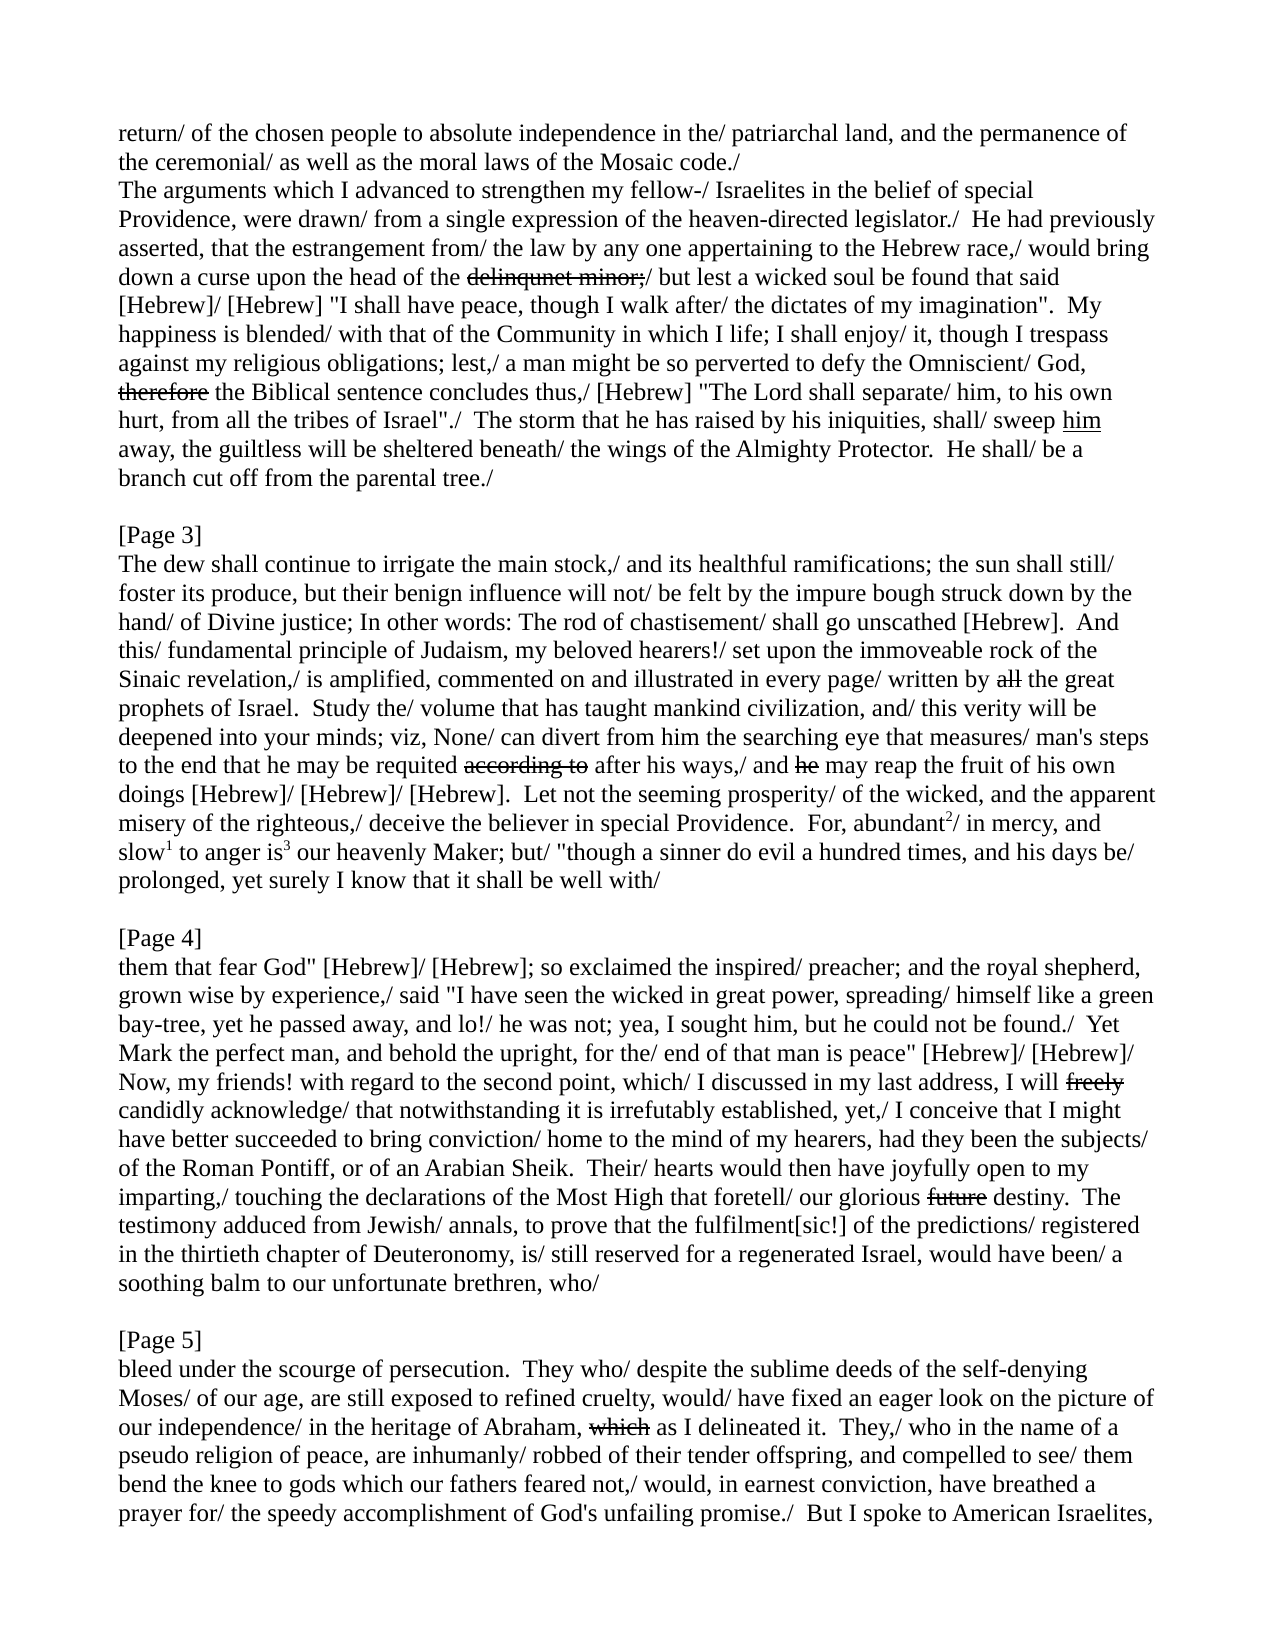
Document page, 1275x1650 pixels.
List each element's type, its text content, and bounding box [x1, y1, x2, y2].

text The arguments which I advanced to strengthen my fellow-/ Israelites in the belief of special Providence, were drawn/ from a single expression of the heaven-directed legislator./ He had previously asserted, that the estrangement from/ the law by any one appertaining to the Hebrew race,/ would bring down a curse upon the head of the delinqunet minor;/ but lest a wicked soul be found that said [Hebrew]/ [Hebrew] "I shall have peace, though I walk after/ the dictates of my imagination". My happiness is blended/ with that of the Community in which I life; I shall enjoy/ it, though I trespass against my religious obligations; lest,/ a man might be so perverted to defy the Omniscient/ God, therefore the Biblical sentence concludes thus,/ [Hebrew] "The Lord shall separate/ him, to his own hurt, from all the tribes of Israel"./ The storm that he has raised by his iniquities, shall/ sweep him away, the guiltless will be sheltered beneath/ the wings of the Almighty Protector. He shall/ be a branch cut off from the parental tree./ [118, 176, 1157, 492]
text [Page 3] [118, 521, 1157, 549]
text return/ of the chosen people to absolute independence in the/ patriarchal land, and the permanence of the ceremonial/ as well as the moral laws of the Mosaic code./ [118, 118, 1157, 176]
text them that fear God" [Hebrew]/ [Hebrew]; so exclaimed the inspired/ preacher; and the royal shepherd, grown wise by experience,/ said "I have seen the wicked in great power, spreading/ himself like a green bay-tree, yet he passed away, and lo!/ he was not; yea, I sought him, but he could not be found./ Yet Mark the perfect man, and behold the upright, for the/ end of that man is peace" [Hebrew]/ [Hebrew]/ Now, my friends! with regard to the second point, which/ I discussed in my last address, I will freely candidly acknowledge/ that notwithstanding it is irrefutably established, yet,/ I conceive that I might have better succeeded to bring conviction/ home to the mind of my hearers, had they been the subjects/ of the Roman Pontiff, or of an Arabian Sheik. Their/ hearts would then have joyfully open to my imparting,/ touching the declarations of the Most High that foretell/ our glorious future destiny. The testimony adduced from Jewish/ annals, to prove that the fulfilment[sic!] of the predictions/ registered in the thirtieth chapter of Deuteronomy, is/ still reserved for a regenerated Israel, would have been/ a soothing balm to our unfortunate brethren, who/ [118, 952, 1157, 1297]
text The dew shall continue to irrigate the main stock,/ and its healthful ramifications; the sun shall still/ foster its produce, but their benign influence will not/ be felt by the impure bough struck down by the hand/ of Divine justice; In other words: The rod of chastisement/ shall go unscathed [Hebrew]. And this/ fundamental principle of Judaism, my beloved hearers!/ set upon the immoveable rock of the Sinaic revelation,/ is amplified, commented on and illustrated in every page/ written by all the great prophets of Israel. Study the/ volume that has taught mankind civilization, and/ this verity will be deepened into your minds; viz, None/ can divert from him the searching eye that measures/ man's steps to the end that he may be requited according to after his ways,/ and he may reap the fruit of his own doings [Hebrew]/ [Hebrew]/ [Hebrew]. Let not the seeming prosperity/ of the wicked, and the apparent misery of the righteous,/ deceive the believer in special Providence. For, abundant2/ in mercy, and slow1 to anger is3 our heavenly Maker; but/ "though a sinner do evil a hundred times, and his days be/ prolonged, yet surely I know that it shall be well with/ [118, 549, 1157, 894]
text [Page 5] [118, 1326, 1157, 1354]
text [Page 4] [118, 923, 1157, 952]
text bleed under the scourge of persecution. They who/ despite the sublime deeds of the self-denying Moses/ of our age, are still exposed to refined cruelty, would/ have fixed an eager look on the picture of our independence/ in the heritage of Abraham, which as I delineated it. They,/ who in the name of a pseudo religion of peace, are inhumanly/ robbed of their tender offspring, and compelled to see/ them bend the knee to gods which our fathers feared not,/ would, in earnest conviction, have breathed a prayer for/ the speedy accomplishment of God's unfailing promise./ But I spoke to American Israelites, [118, 1354, 1157, 1527]
